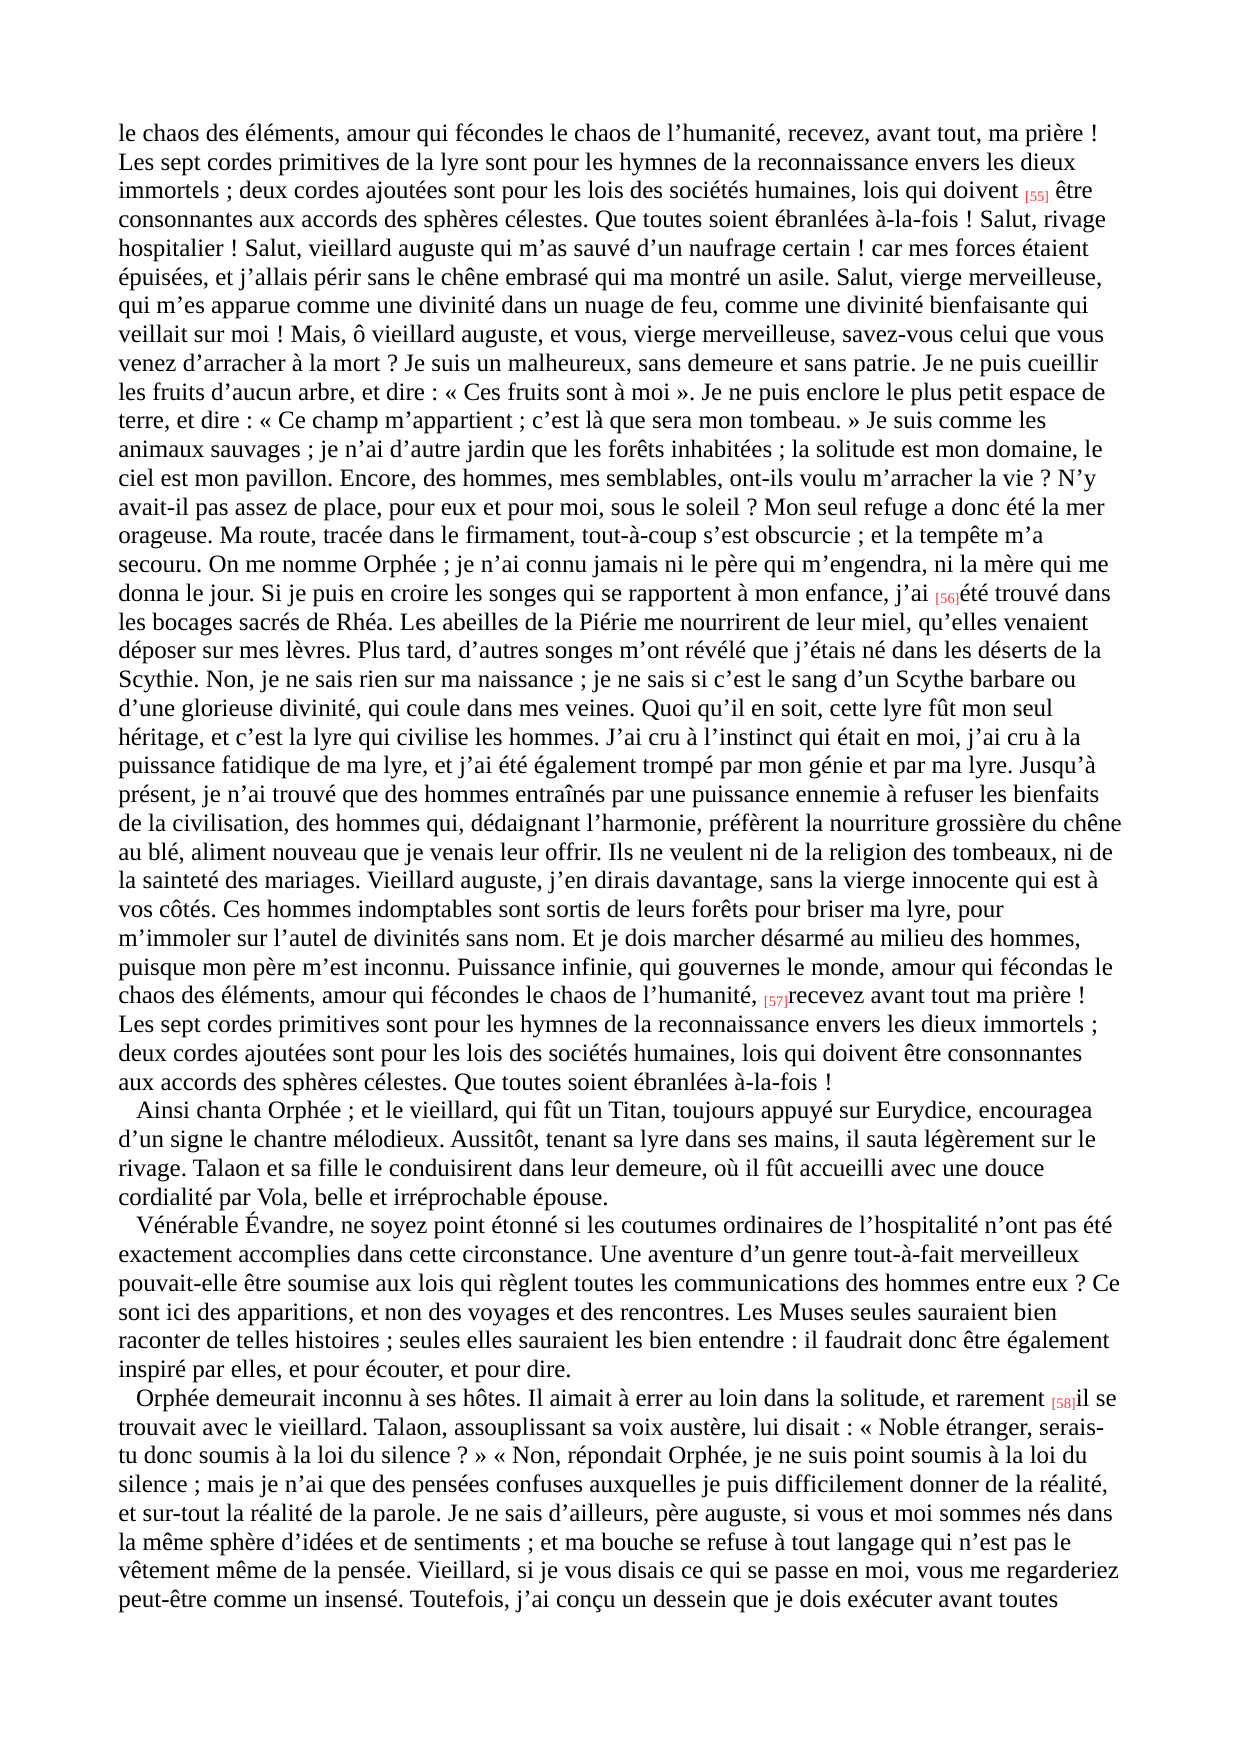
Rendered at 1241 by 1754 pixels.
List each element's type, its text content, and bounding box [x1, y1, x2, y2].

text Orphée demeurait inconnu à ses hôtes. Il aimait à errer au loin dans la solitude, et rarement [58]il se trouvait avec le vieillard. Talaon, assouplissant sa voix austère, lui disait : « Noble étranger, serais-tu donc soumis à la loi du silence ? » « Non, répondait Orphée, je ne suis point soumis à la loi du silence ; mais je n’ai que des pensées confuses auxquelles je puis difficilement donner de la réalité, et sur-tout la réalité de la parole. Je ne sais d’ailleurs, père auguste, si vous et moi sommes nés dans la même sphère d’idées et de sentiments ; et ma bouche se refuse à tout langage qui n’est pas le vêtement même de la pensée. Vieillard, si je vous disais ce qui se passe en moi, vous me regarderiez peut-être comme un insensé. Toutefois, j’ai conçu un dessein que je dois exécuter avant toutes [118, 1383, 1122, 1613]
text Ainsi chanta Orphée ; et le vieillard, qui fût un Titan, toujours appuyé sur Eurydice, encouragea d’un signe le chantre mélodieux. Aussitôt, tenant sa lyre dans ses mains, il sauta légèrement sur le rivage. Talaon et sa fille le conduisirent dans leur demeure, où il fût accueilli avec une douce cordialité par Vola, belle et irréprochable épouse. [118, 1096, 1122, 1211]
text Vénérable Évandre, ne soyez point étonné si les coutumes ordinaires de l’hospitalité n’ont pas été exactement accomplies dans cette circonstance. Une aventure d’un genre tout-à-fait merveilleux pouvait-elle être soumise aux lois qui règlent toutes les communications des hommes entre eux ? Ce sont ici des apparitions, et non des voyages et des rencontres. Les Muses seules sauraient bien raconter de telles histoires ; seules elles sauraient les bien entendre : il faudrait donc être également inspiré par elles, et pour écouter, et pour dire. [118, 1211, 1122, 1383]
text le chaos des éléments, amour qui fécondes le chaos de l’humanité, recevez, avant tout, ma prière ! Les sept cordes primitives de la lyre sont pour les hymnes de la reconnaissance envers les dieux immortels ; deux cordes ajoutées sont pour les lois des sociétés humaines, lois qui doivent [55] être consonnantes aux accords des sphères célestes. Que toutes soient ébranlées à-la-fois ! Salut, rivage hospitalier ! Salut, vieillard auguste qui m’as sauvé d’un naufrage certain ! car mes forces étaient épuisées, et j’allais périr sans le chêne embrasé qui ma montré un asile. Salut, vierge merveilleuse, qui m’es apparue comme une divinité dans un nuage de feu, comme une divinité bienfaisante qui veillait sur moi ! Mais, ô vieillard auguste, et vous, vierge merveilleuse, savez-vous celui que vous venez d’arracher à la mort ? Je suis un malheureux, sans demeure et sans patrie. Je ne puis cueillir les fruits d’aucun arbre, et dire : « Ces fruits sont à moi ». Je ne puis enclore le plus petit espace de terre, et dire : « Ce champ m’appartient ; c’est là que sera mon tombeau. » Je suis comme les animaux sauvages ; je n’ai d’autre jardin que les forêts inhabitées ; la solitude est mon domaine, le ciel est mon pavillon. Encore, des hommes, mes semblables, ont-ils voulu m’arracher la vie ? N’y avait-il pas assez de place, pour eux et pour moi, sous le soleil ? Mon seul refuge a donc été la mer orageuse. Ma route, tracée dans le firmament, tout-à-coup s’est obscurcie ; et la tempête m’a secouru. On me nomme Orphée ; je n’ai connu jamais ni le père qui m’engendra, ni la mère qui me donna le jour. Si je puis en croire les songes qui se rapportent à mon enfance, j’ai [56]été trouvé dans les bocages sacrés de Rhéa. Les abeilles de la Piérie me nourrirent de leur miel, qu’elles venaient déposer sur mes lèvres. Plus tard, d’autres songes m’ont révélé que j’étais né dans les déserts de la Scythie. Non, je ne sais rien sur ma naissance ; je ne sais si c’est le sang d’un Scythe barbare ou d’une glorieuse divinité, qui coule dans mes veines. Quoi qu’il en soit, cette lyre fût mon seul héritage, et c’est la lyre qui civilise les hommes. J’ai cru à l’instinct qui était en moi, j’ai cru à la puissance fatidique de ma lyre, et j’ai été également trompé par mon génie et par ma lyre. Jusqu’à présent, je n’ai trouvé que des hommes entraînés par une puissance ennemie à refuser les bienfaits de la civilisation, des hommes qui, dédaignant l’harmonie, préfèrent la nourriture grossière du chêne au blé, aliment nouveau que je venais leur offrir. Ils ne veulent ni de la religion des tombeaux, ni de la sainteté des mariages. Vieillard auguste, j’en dirais davantage, sans la vierge innocente qui est à vos côtés. Ces hommes indomptables sont sortis de leurs forêts pour briser ma lyre, pour m’immoler sur l’autel de divinités sans nom. Et je dois marcher désarmé au milieu des hommes, puisque mon père m’est inconnu. Puissance infinie, qui gouvernes le monde, amour qui fécondas le chaos des éléments, amour qui fécondes le chaos de l’humanité, [57]recevez avant tout ma prière ! Les sept cordes primitives sont pour les hymnes de la reconnaissance envers les dieux immortels ; deux cordes ajoutées sont pour les lois des sociétés humaines, lois qui doivent être consonnantes aux accords des sphères célestes. Que toutes soient ébranlées à-la-fois ! [118, 118, 1122, 1096]
